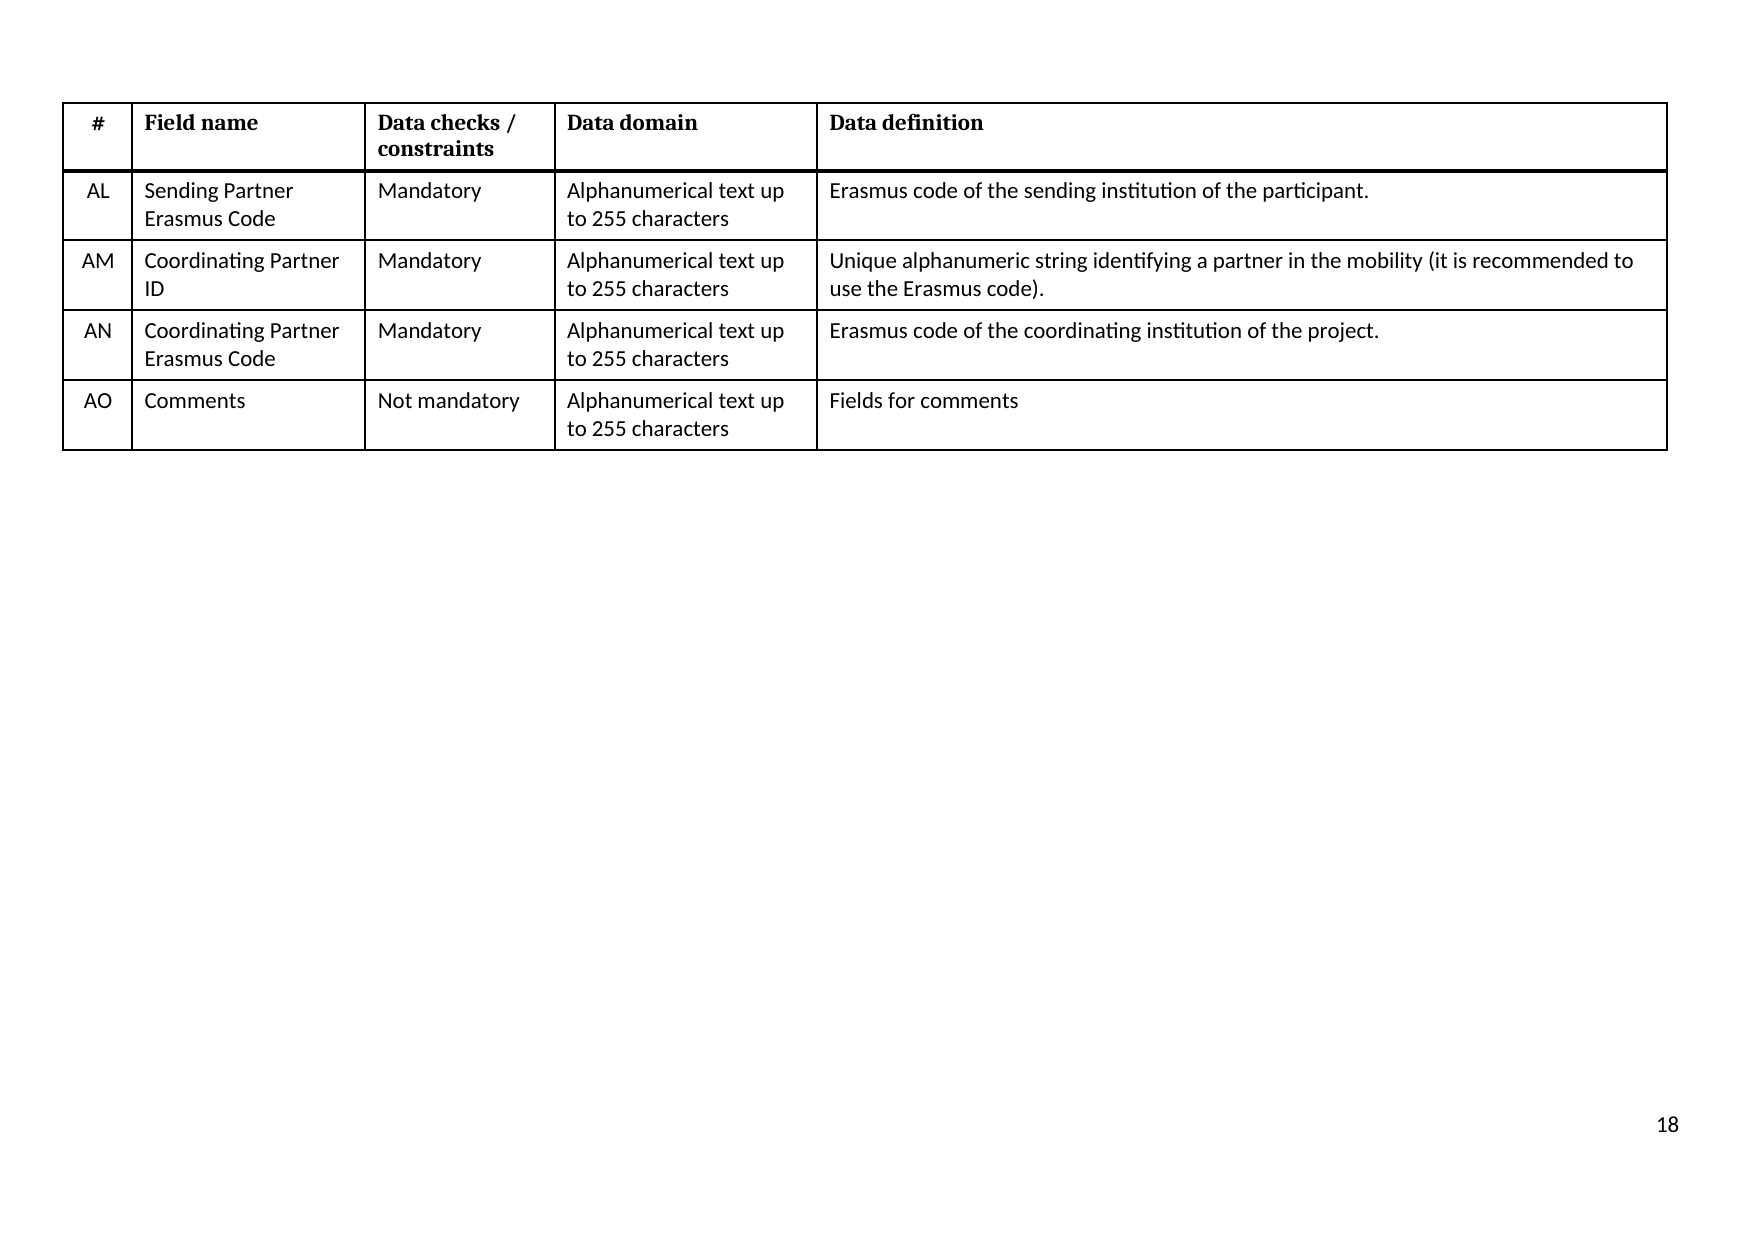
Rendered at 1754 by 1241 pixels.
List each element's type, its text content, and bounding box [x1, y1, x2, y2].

table_cell Mandatory [366, 311, 554, 378]
table_header Field name [133, 104, 364, 168]
table_cell Alphanumerical text up to 255 characters [556, 241, 816, 308]
table_cell AM [64, 241, 131, 308]
table_cell Alphanumerical text up to 255 characters [556, 381, 816, 448]
table_cell Mandatory [366, 241, 554, 308]
table_cell Coordinating Partner Erasmus Code [133, 311, 364, 378]
table_cell Coordinating Partner ID [133, 241, 364, 308]
table_cell Fields for comments [818, 381, 1666, 448]
table_cell Not mandatory [366, 381, 554, 448]
table_cell Erasmus code of the coordinating institution of the project. [818, 311, 1666, 378]
table_cell Sending Partner Erasmus Code [133, 173, 364, 238]
table_cell Erasmus code of the sending institution of the participant. [818, 173, 1666, 238]
table_cell AO [64, 381, 131, 448]
table_cell Unique alphanumeric string identifying a partner in the mobility (it is recommended to use the Erasmus code). [818, 241, 1666, 308]
table_cell AL [64, 173, 131, 238]
table_header Data definition [818, 104, 1666, 168]
table_header Data checks / constraints [366, 104, 554, 168]
table_header # [64, 104, 131, 168]
table_header Data domain [556, 104, 816, 168]
table_cell Mandatory [366, 173, 554, 238]
table_cell Alphanumerical text up to 255 characters [556, 173, 816, 238]
table_cell AN [64, 311, 131, 378]
table_cell Alphanumerical text up to 255 characters [556, 311, 816, 378]
table_cell Comments [133, 381, 364, 448]
